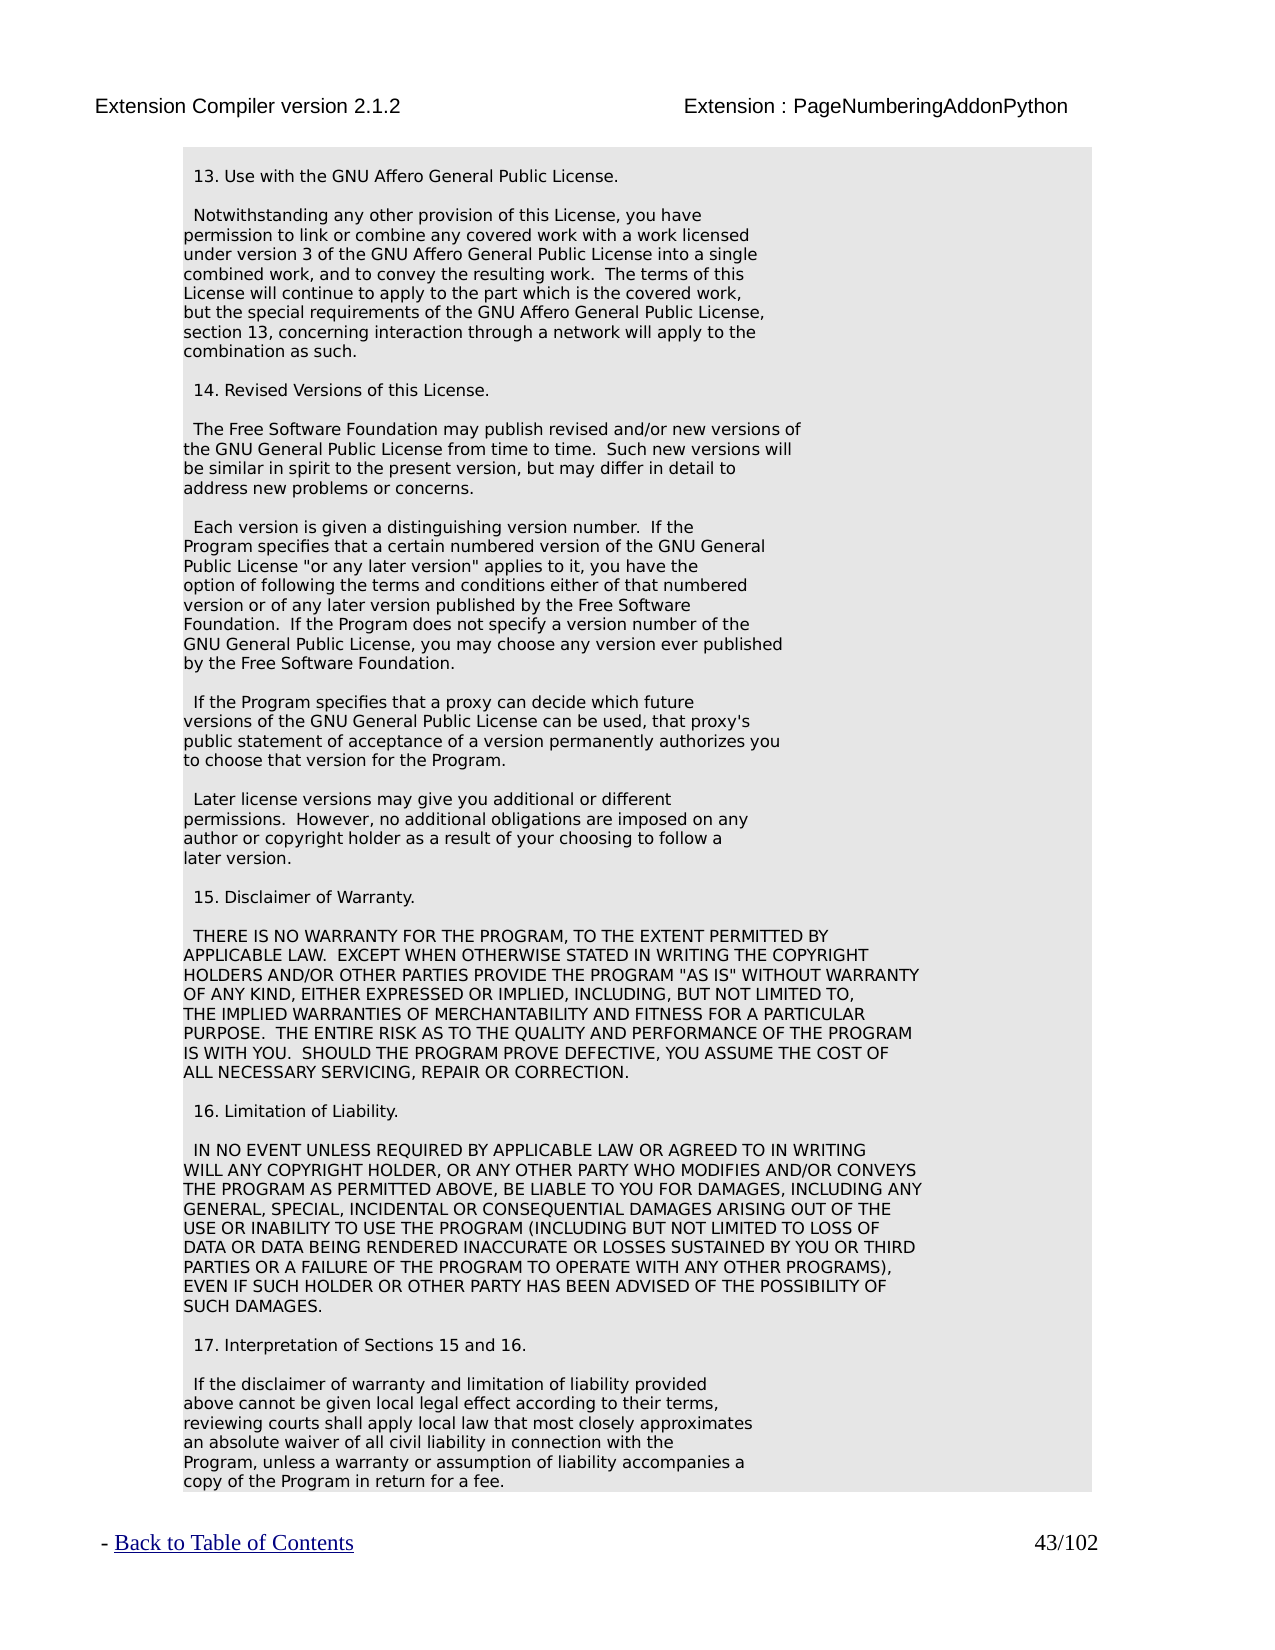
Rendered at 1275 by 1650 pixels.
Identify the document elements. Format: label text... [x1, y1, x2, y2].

text Foundation. If the Program does not specify a version number of the [183, 615, 1092, 634]
text 13. Use with the GNU Affero General Public License. [183, 167, 1092, 186]
text Later license versions may give you additional or different [183, 790, 1092, 810]
text public statement of acceptance of a version permanently authorizes you [183, 732, 1092, 751]
text the GNU General Public License from time to time. Such new versions will [183, 440, 1092, 459]
text Program specifies that a certain numbered version of the GNU General [183, 537, 1092, 557]
text USE OR INABILITY TO USE THE PROGRAM (INCLUDING BUT NOT LIMITED TO LOSS OF [183, 1219, 1092, 1238]
text versions of the GNU General Public License can be used, that proxy's [183, 712, 1092, 732]
text Public License "or any later version" applies to it, you have the [183, 557, 1092, 576]
text OF ANY KIND, EITHER EXPRESSED OR IMPLIED, INCLUDING, BUT NOT LIMITED TO, [183, 985, 1092, 1004]
text copy of the Program in return for a fee. [183, 1472, 1092, 1492]
text reviewing courts shall apply local law that most closely approximates [183, 1414, 1092, 1433]
text PARTIES OR A FAILURE OF THE PROGRAM TO OPERATE WITH ANY OTHER PROGRAMS), [183, 1258, 1092, 1277]
text by the Free Software Foundation. [183, 654, 1092, 673]
text Notwithstanding any other provision of this License, you have [183, 206, 1092, 225]
text IN NO EVENT UNLESS REQUIRED BY APPLICABLE LAW OR AGREED TO IN WRITING [183, 1141, 1092, 1160]
text later version. [183, 849, 1092, 868]
text section 13, concerning interaction through a network will apply to the [183, 323, 1092, 342]
text author or copyright holder as a result of your choosing to follow a [183, 829, 1092, 849]
text Each version is given a distinguishing version number. If the [183, 518, 1092, 537]
text If the disclaimer of warranty and limitation of liability provided [183, 1375, 1092, 1394]
text permissions. However, no additional obligations are imposed on any [183, 810, 1092, 829]
text version or of any later version published by the Free Software [183, 596, 1092, 615]
text an absolute waiver of all civil liability in connection with the [183, 1433, 1092, 1453]
text 15. Disclaimer of Warranty. [183, 888, 1092, 907]
text APPLICABLE LAW. EXCEPT WHEN OTHERWISE STATED IN WRITING THE COPYRIGHT [183, 946, 1092, 966]
text combination as such. [183, 342, 1092, 362]
text GNU General Public License, you may choose any version ever published [183, 634, 1092, 654]
text be similar in spirit to the present version, but may differ in detail to [183, 459, 1092, 479]
text If the Program specifies that a proxy can decide which future [183, 693, 1092, 712]
text WILL ANY COPYRIGHT HOLDER, OR ANY OTHER PARTY WHO MODIFIES AND/OR CONVEYS [183, 1160, 1092, 1180]
text HOLDERS AND/OR OTHER PARTIES PROVIDE THE PROGRAM "AS IS" WITHOUT WARRANTY [183, 966, 1092, 985]
text combined work, and to convey the resulting work. The terms of this [183, 264, 1092, 284]
text License will continue to apply to the part which is the covered work, [183, 284, 1092, 303]
text DATA OR DATA BEING RENDERED INACCURATE OR LOSSES SUSTAINED BY YOU OR THIRD [183, 1238, 1092, 1258]
text IS WITH YOU. SHOULD THE PROGRAM PROVE DEFECTIVE, YOU ASSUME THE COST OF [183, 1043, 1092, 1063]
text The Free Software Foundation may publish revised and/or new versions of [183, 420, 1092, 440]
text ALL NECESSARY SERVICING, REPAIR OR CORRECTION. [183, 1063, 1092, 1082]
text address new problems or concerns. [183, 479, 1092, 498]
text option of following the terms and conditions either of that numbered [183, 576, 1092, 596]
text Program, unless a warranty or assumption of liability accompanies a [183, 1453, 1092, 1472]
text THE IMPLIED WARRANTIES OF MERCHANTABILITY AND FITNESS FOR A PARTICULAR [183, 1004, 1092, 1024]
text GENERAL, SPECIAL, INCIDENTAL OR CONSEQUENTIAL DAMAGES ARISING OUT OF THE [183, 1199, 1092, 1219]
text 17. Interpretation of Sections 15 and 16. [183, 1336, 1092, 1355]
text above cannot be given local legal effect according to their terms, [183, 1394, 1092, 1414]
text to choose that version for the Program. [183, 751, 1092, 771]
text 16. Limitation of Liability. [183, 1102, 1092, 1121]
text 14. Revised Versions of this License. [183, 381, 1092, 401]
text PURPOSE. THE ENTIRE RISK AS TO THE QUALITY AND PERFORMANCE OF THE PROGRAM [183, 1024, 1092, 1043]
text THE PROGRAM AS PERMITTED ABOVE, BE LIABLE TO YOU FOR DAMAGES, INCLUDING ANY [183, 1180, 1092, 1199]
text under version 3 of the GNU Affero General Public License into a single [183, 245, 1092, 264]
text but the special requirements of the GNU Affero General Public License, [183, 303, 1092, 323]
text EVEN IF SUCH HOLDER OR OTHER PARTY HAS BEEN ADVISED OF THE POSSIBILITY OF [183, 1277, 1092, 1297]
text SUCH DAMAGES. [183, 1297, 1092, 1316]
text THERE IS NO WARRANTY FOR THE PROGRAM, TO THE EXTENT PERMITTED BY [183, 927, 1092, 946]
text permission to link or combine any covered work with a work licensed [183, 225, 1092, 245]
